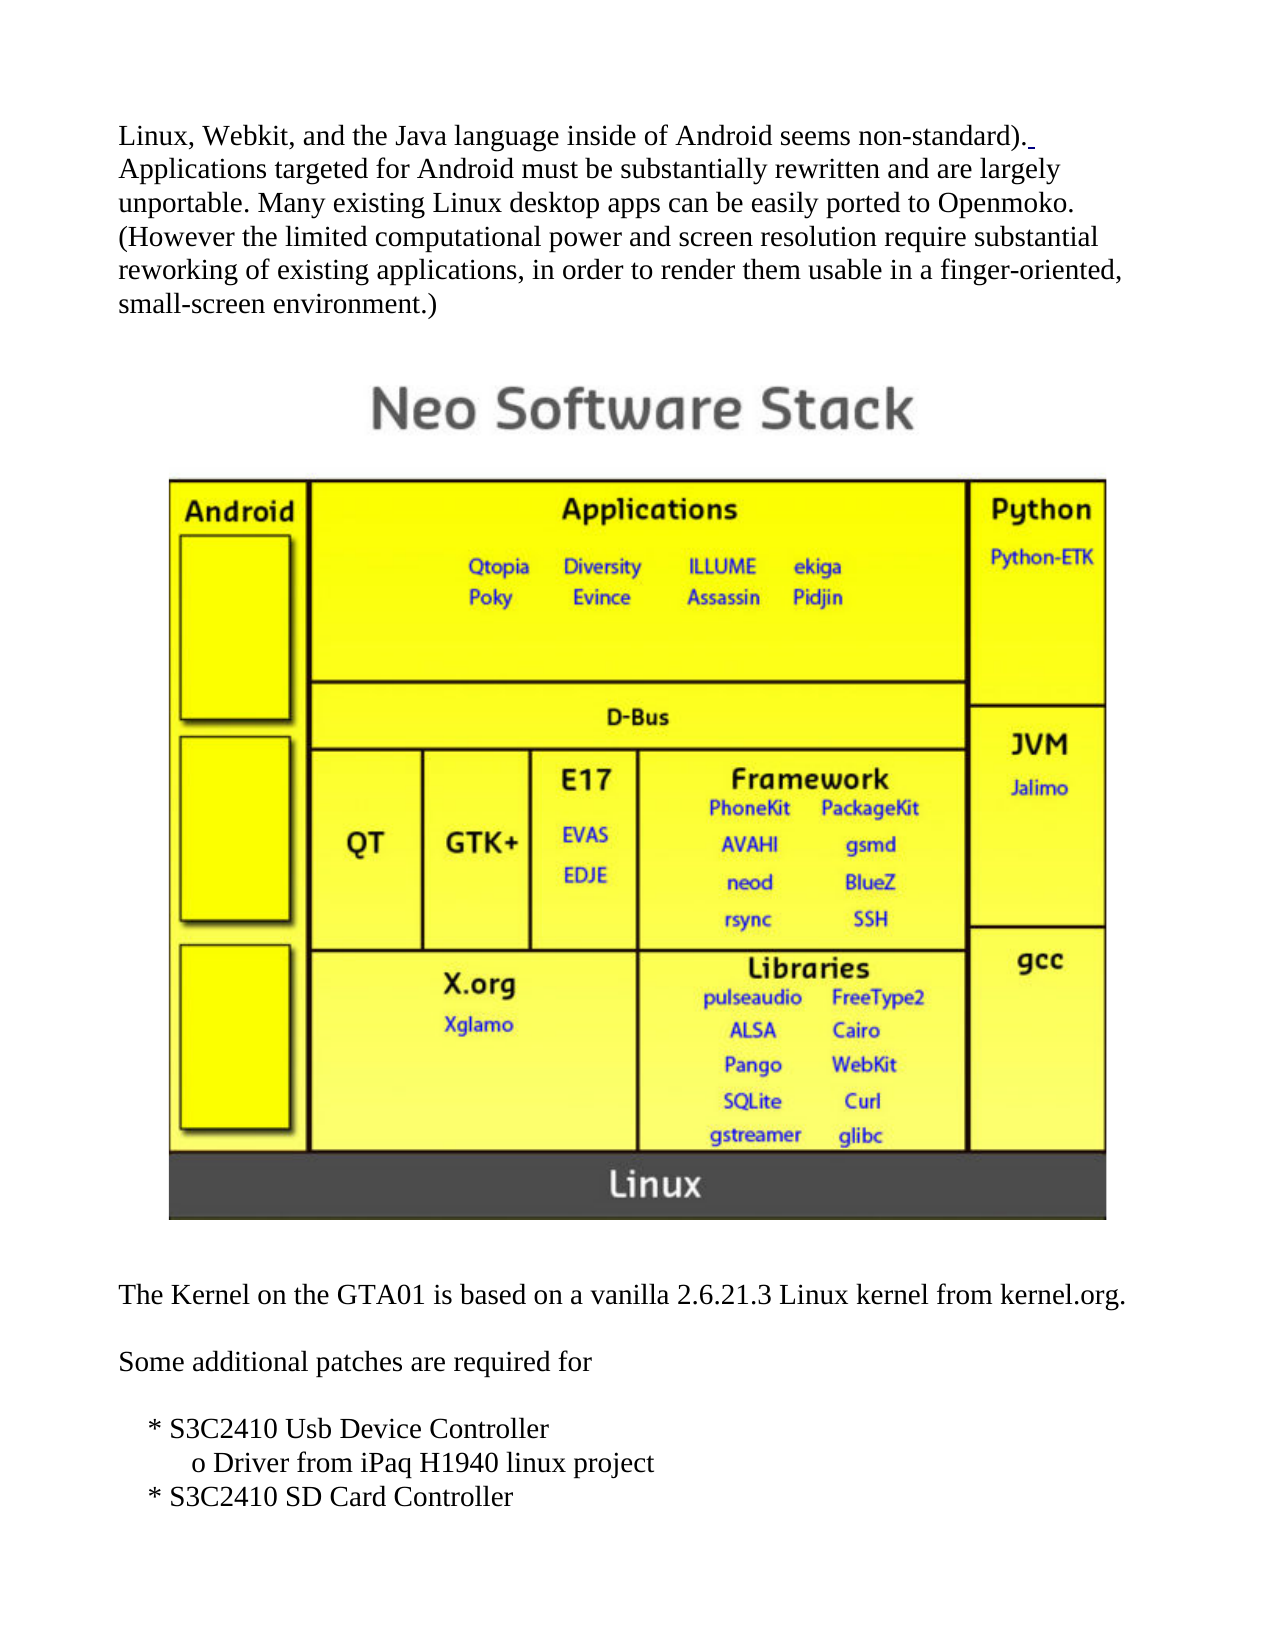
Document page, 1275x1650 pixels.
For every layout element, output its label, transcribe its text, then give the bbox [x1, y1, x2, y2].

text The Kernel on the GTA01 is based on a vanilla 2.6.21.3 Linux kernel from kernel.org. [118, 1277, 1157, 1311]
text Some additional patches are required for [118, 1344, 1157, 1378]
text * S3C2410 Usb Device Controller [118, 1412, 1157, 1445]
picture [168, 348, 1107, 1220]
text * S3C2410 SD Card Controller [118, 1479, 1157, 1512]
text Linux, Webkit, and the Java language inside of Android seems non-standard). Applications targeted for Android must be substantially rewritten and are largely unportable. Many existing Linux desktop apps can be easily ported to Openmoko. (However the limited computational power and screen resolution require substantial reworking of existing applications, in order to render them usable in a finger-oriented, small-screen environment.) [118, 118, 1157, 319]
text o Driver from iPaq H1940 linux project [118, 1445, 1157, 1479]
